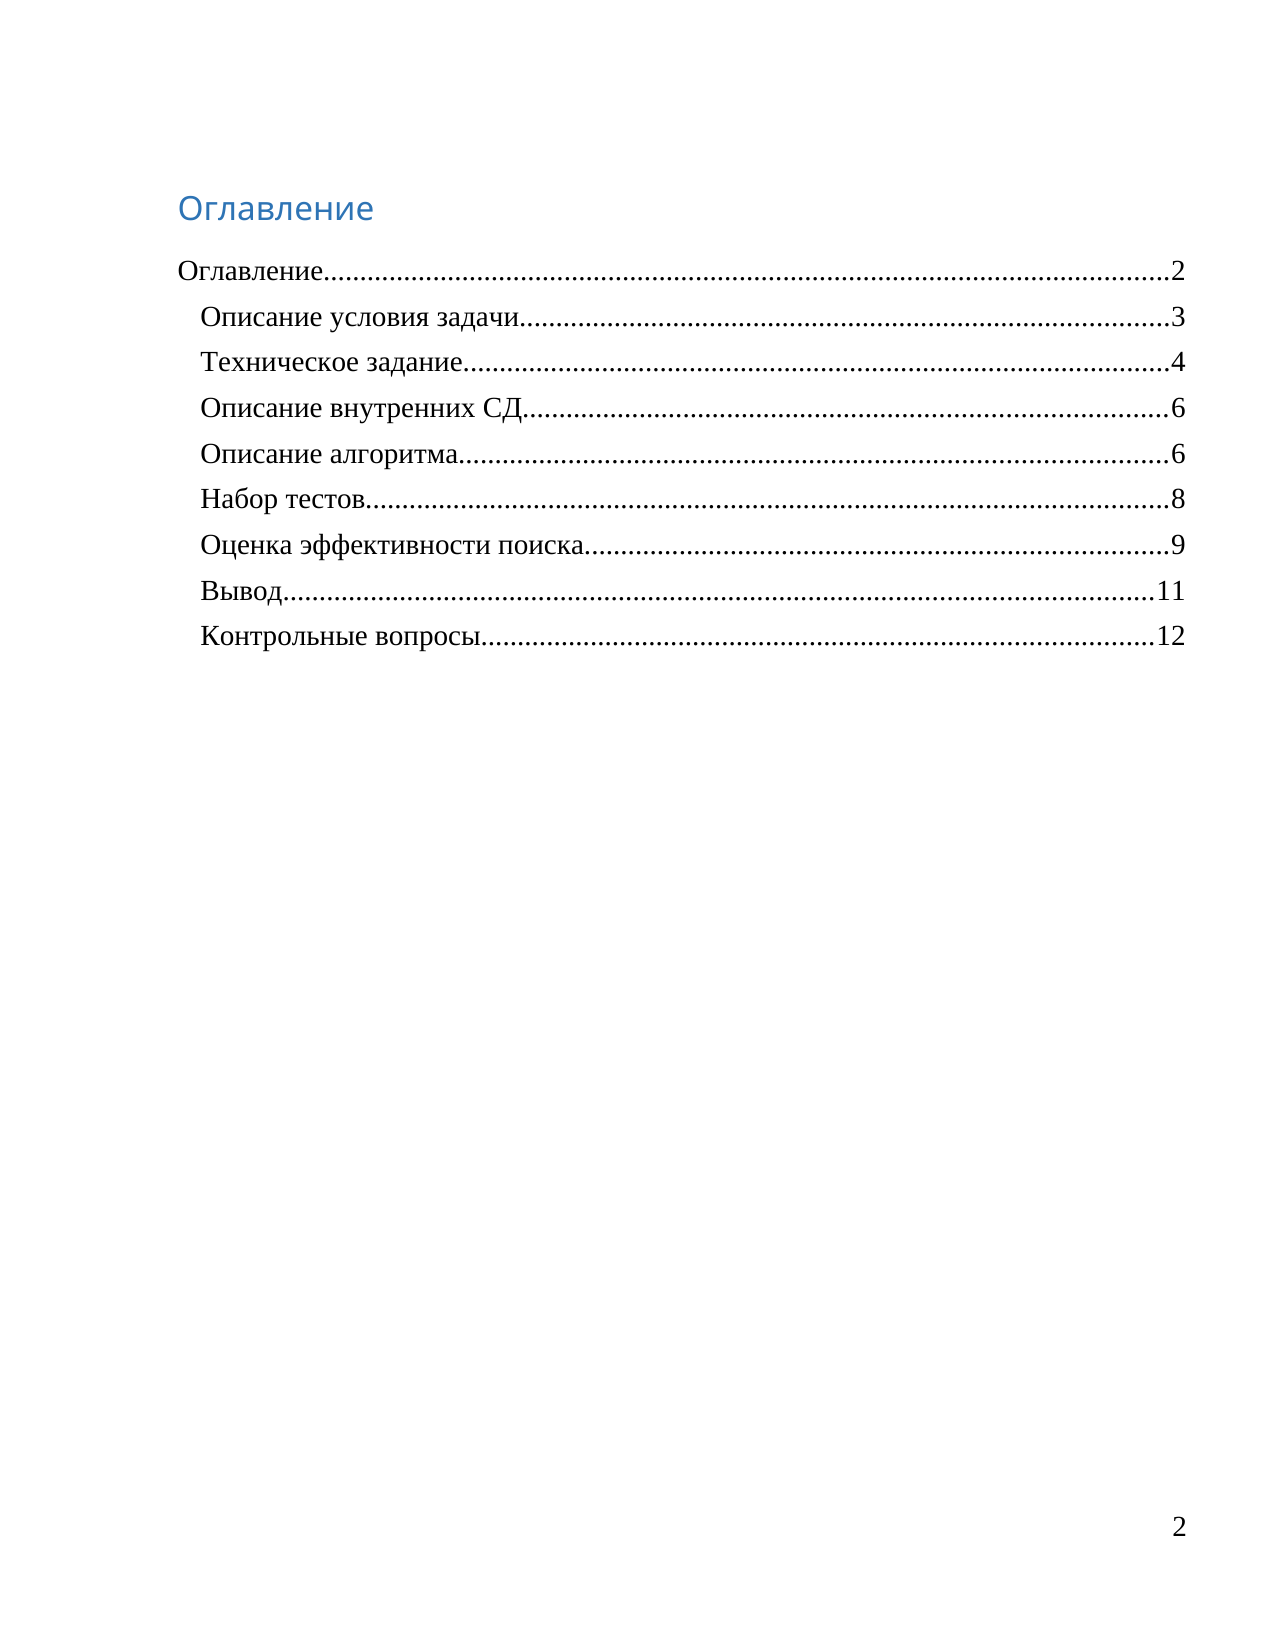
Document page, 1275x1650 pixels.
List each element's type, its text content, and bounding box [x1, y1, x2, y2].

text Набор тестов 8 [200, 481, 1186, 515]
text Контрольные вопросы 12 [200, 618, 1186, 652]
text Вывод 11 [200, 573, 1186, 606]
text Оценка эффективности поиска 9 [200, 527, 1186, 561]
text Описание условия задачи 3 [200, 299, 1186, 332]
text Техническое задание 4 [200, 344, 1186, 378]
text Оглавление 2 [177, 253, 1186, 287]
text Описание внутренних СД 6 [200, 390, 1186, 424]
text Описание алгоритма 6 [200, 436, 1186, 469]
subtitle Оглавление [177, 185, 1186, 231]
